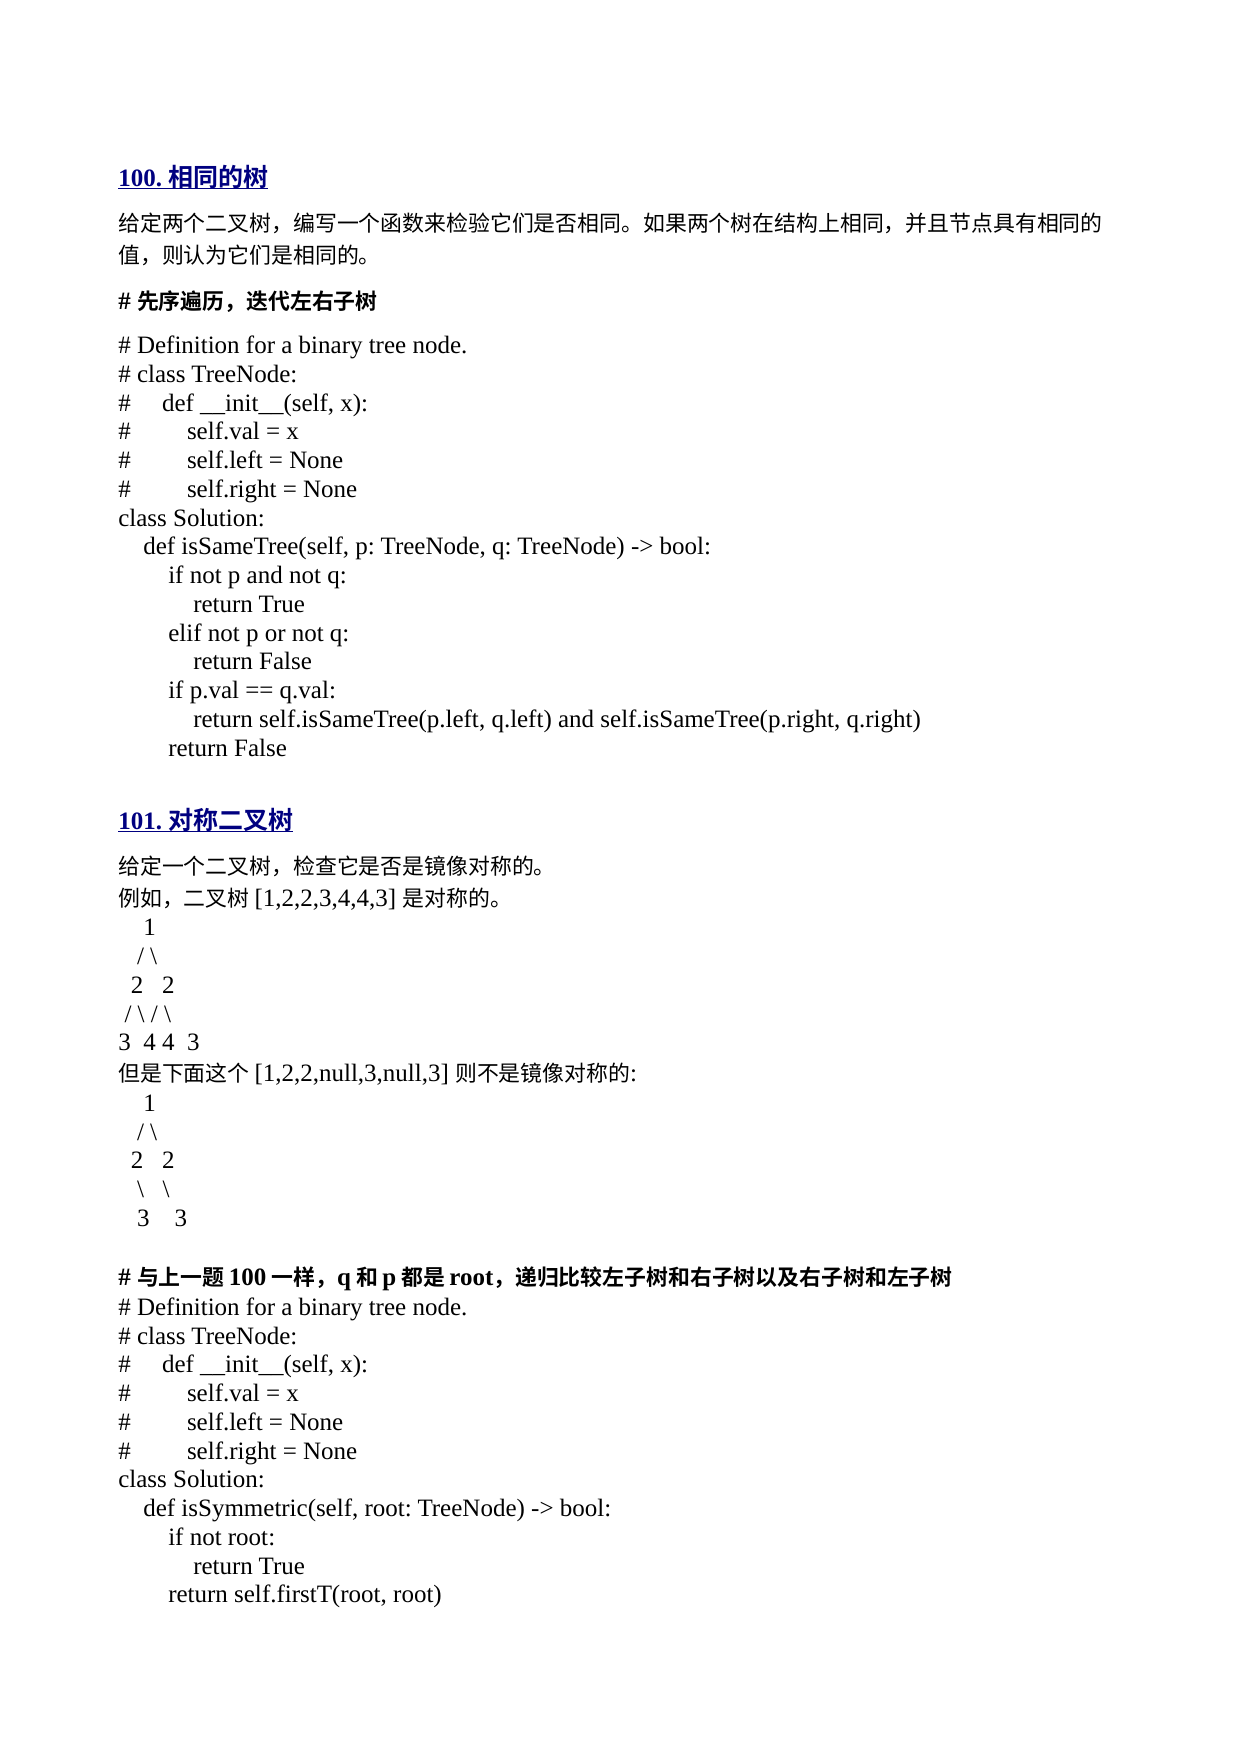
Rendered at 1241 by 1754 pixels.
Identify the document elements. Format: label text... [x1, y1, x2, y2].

text 例如，二叉树 [1,2,2,3,4,4,3] 是对称的。 [118, 881, 1122, 912]
text return False [118, 646, 1122, 675]
text # self.right = None [118, 474, 1122, 503]
text return self.firstT(root, root) [118, 1579, 1122, 1608]
text # self.val = x [118, 1378, 1122, 1407]
text # 与上一题100一样，q和p都是root，递归比较左子树和右子树以及右子树和左子树 [118, 1260, 1122, 1292]
text 1 [118, 1088, 1122, 1117]
text 给定一个二叉树，检查它是否是镜像对称的。 [118, 849, 1122, 881]
text # self.left = None [118, 1407, 1122, 1436]
text 2 2 [118, 1145, 1122, 1174]
text return True [118, 1551, 1122, 1579]
subtitle 101. 对称二叉树 [118, 803, 1122, 837]
text # Definition for a binary tree node. [118, 330, 1122, 359]
subtitle 100. 相同的树 [118, 159, 1122, 193]
text 给定两个二叉树，编写一个函数来检验它们是否相同。如果两个树在结构上相同，并且节点具有相同的值，则认为它们是相同的。 [118, 206, 1122, 269]
text 3 4 4 3 [118, 1027, 1122, 1056]
text # def __init__(self, x): [118, 388, 1122, 416]
text class Solution: [118, 503, 1122, 531]
text # Definition for a binary tree node. [118, 1292, 1122, 1321]
text # def __init__(self, x): [118, 1349, 1122, 1378]
text # 先序遍历，迭代左右子树 [118, 284, 1122, 316]
text elif not p or not q: [118, 618, 1122, 646]
text / \ / \ [118, 999, 1122, 1027]
text return True [118, 589, 1122, 618]
text # self.right = None [118, 1436, 1122, 1464]
text def isSameTree(self, p: TreeNode, q: TreeNode) -> bool: [118, 531, 1122, 560]
text # self.left = None [118, 445, 1122, 474]
text \ \ [118, 1174, 1122, 1203]
text 2 2 [118, 970, 1122, 999]
text class Solution: [118, 1464, 1122, 1493]
text if not root: [118, 1522, 1122, 1551]
text / \ [118, 1117, 1122, 1145]
text def isSymmetric(self, root: TreeNode) -> bool: [118, 1493, 1122, 1522]
text # class TreeNode: [118, 1321, 1122, 1349]
text return self.isSameTree(p.left, q.left) and self.isSameTree(p.right, q.right) [118, 704, 1122, 733]
text if p.val == q.val: [118, 675, 1122, 704]
text # class TreeNode: [118, 359, 1122, 388]
text if not p and not q: [118, 560, 1122, 589]
text # self.val = x [118, 416, 1122, 445]
text 但是下面这个 [1,2,2,null,3,null,3] 则不是镜像对称的: [118, 1056, 1122, 1088]
text 1 [118, 912, 1122, 941]
text return False [118, 733, 1122, 761]
text / \ [118, 941, 1122, 970]
text 3 3 [118, 1203, 1122, 1232]
